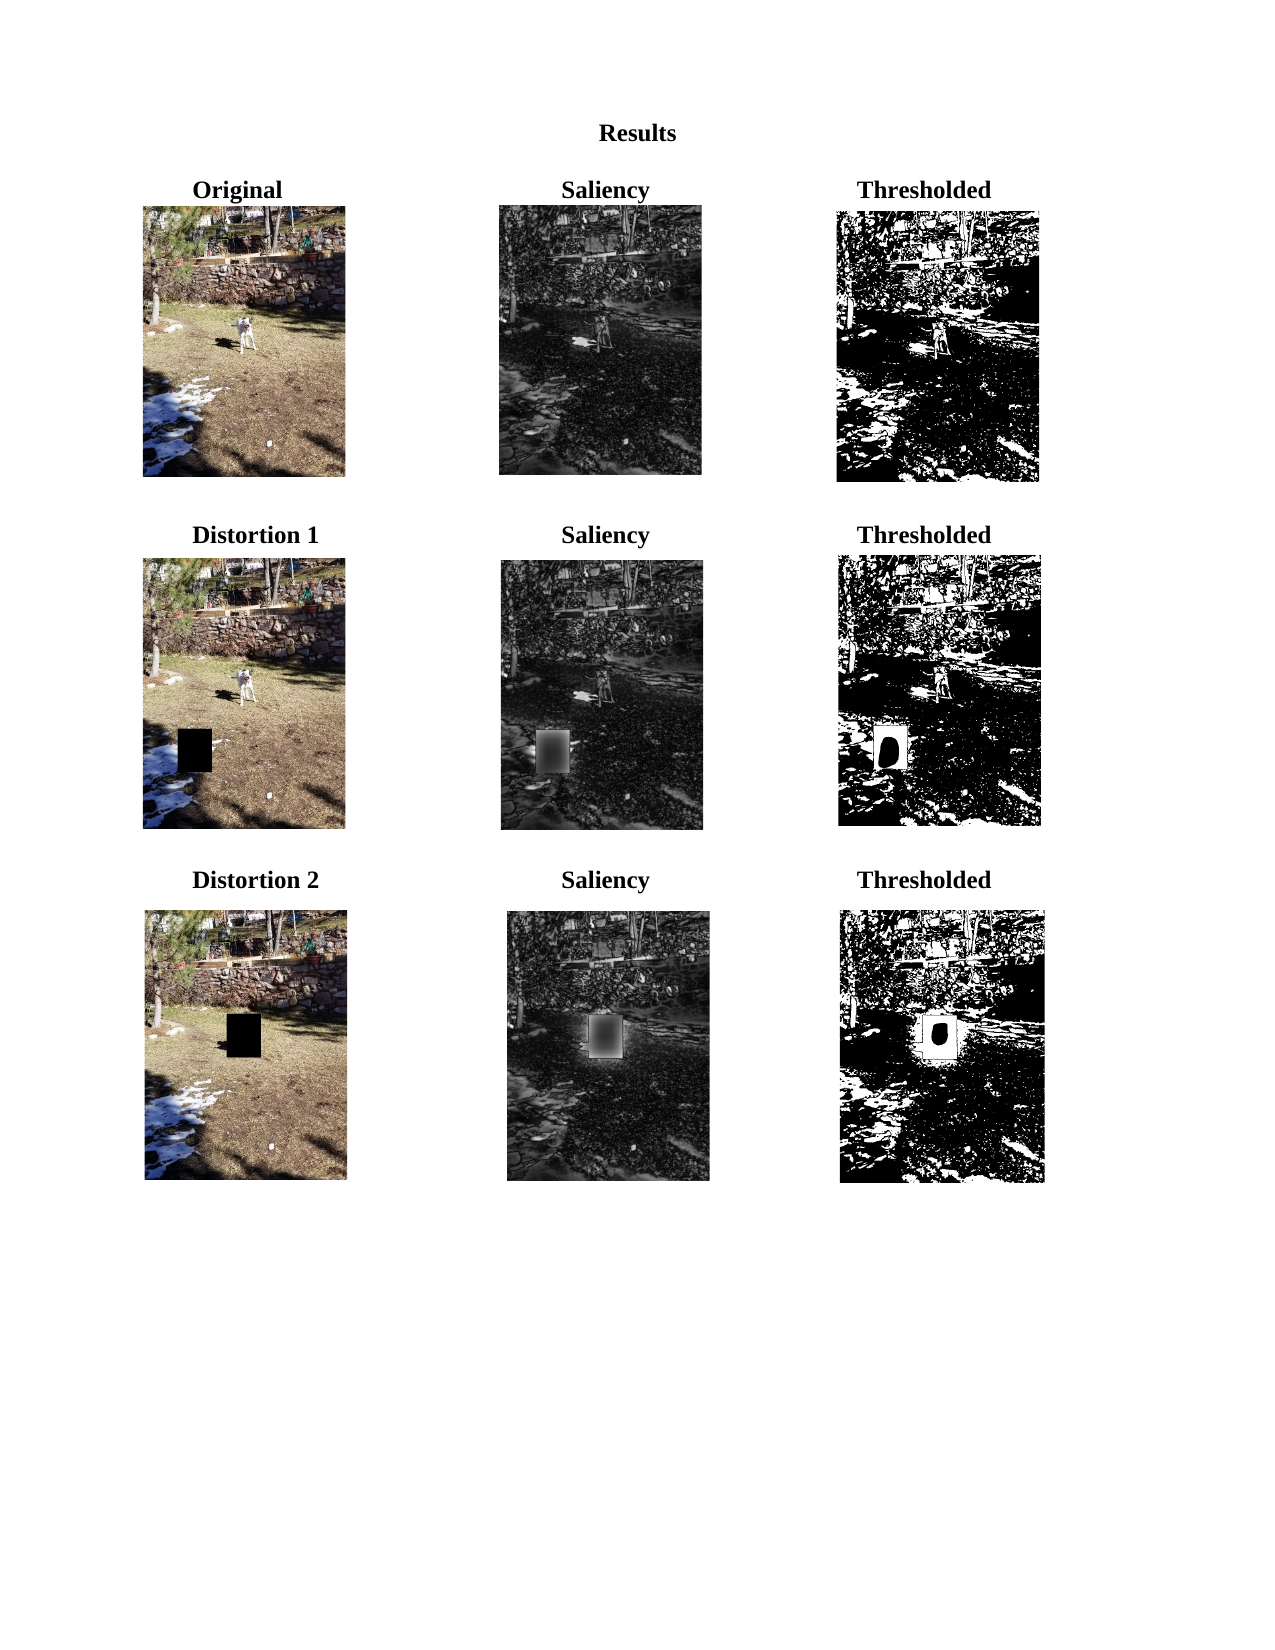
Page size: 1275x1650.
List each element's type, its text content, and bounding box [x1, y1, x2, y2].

picture [144, 910, 348, 1180]
picture [499, 205, 702, 475]
text Distortion 1 Saliency Thresholded [118, 521, 1157, 549]
picture [838, 555, 1041, 826]
text Results [118, 118, 1157, 147]
picture [500, 560, 704, 830]
picture [839, 910, 1045, 1183]
picture [836, 211, 1040, 482]
text Original Saliency Thresholded [118, 176, 1157, 204]
picture [507, 911, 710, 1181]
text Distortion 2 Saliency Thresholded [118, 866, 1157, 894]
picture [142, 206, 346, 477]
picture [142, 558, 346, 829]
